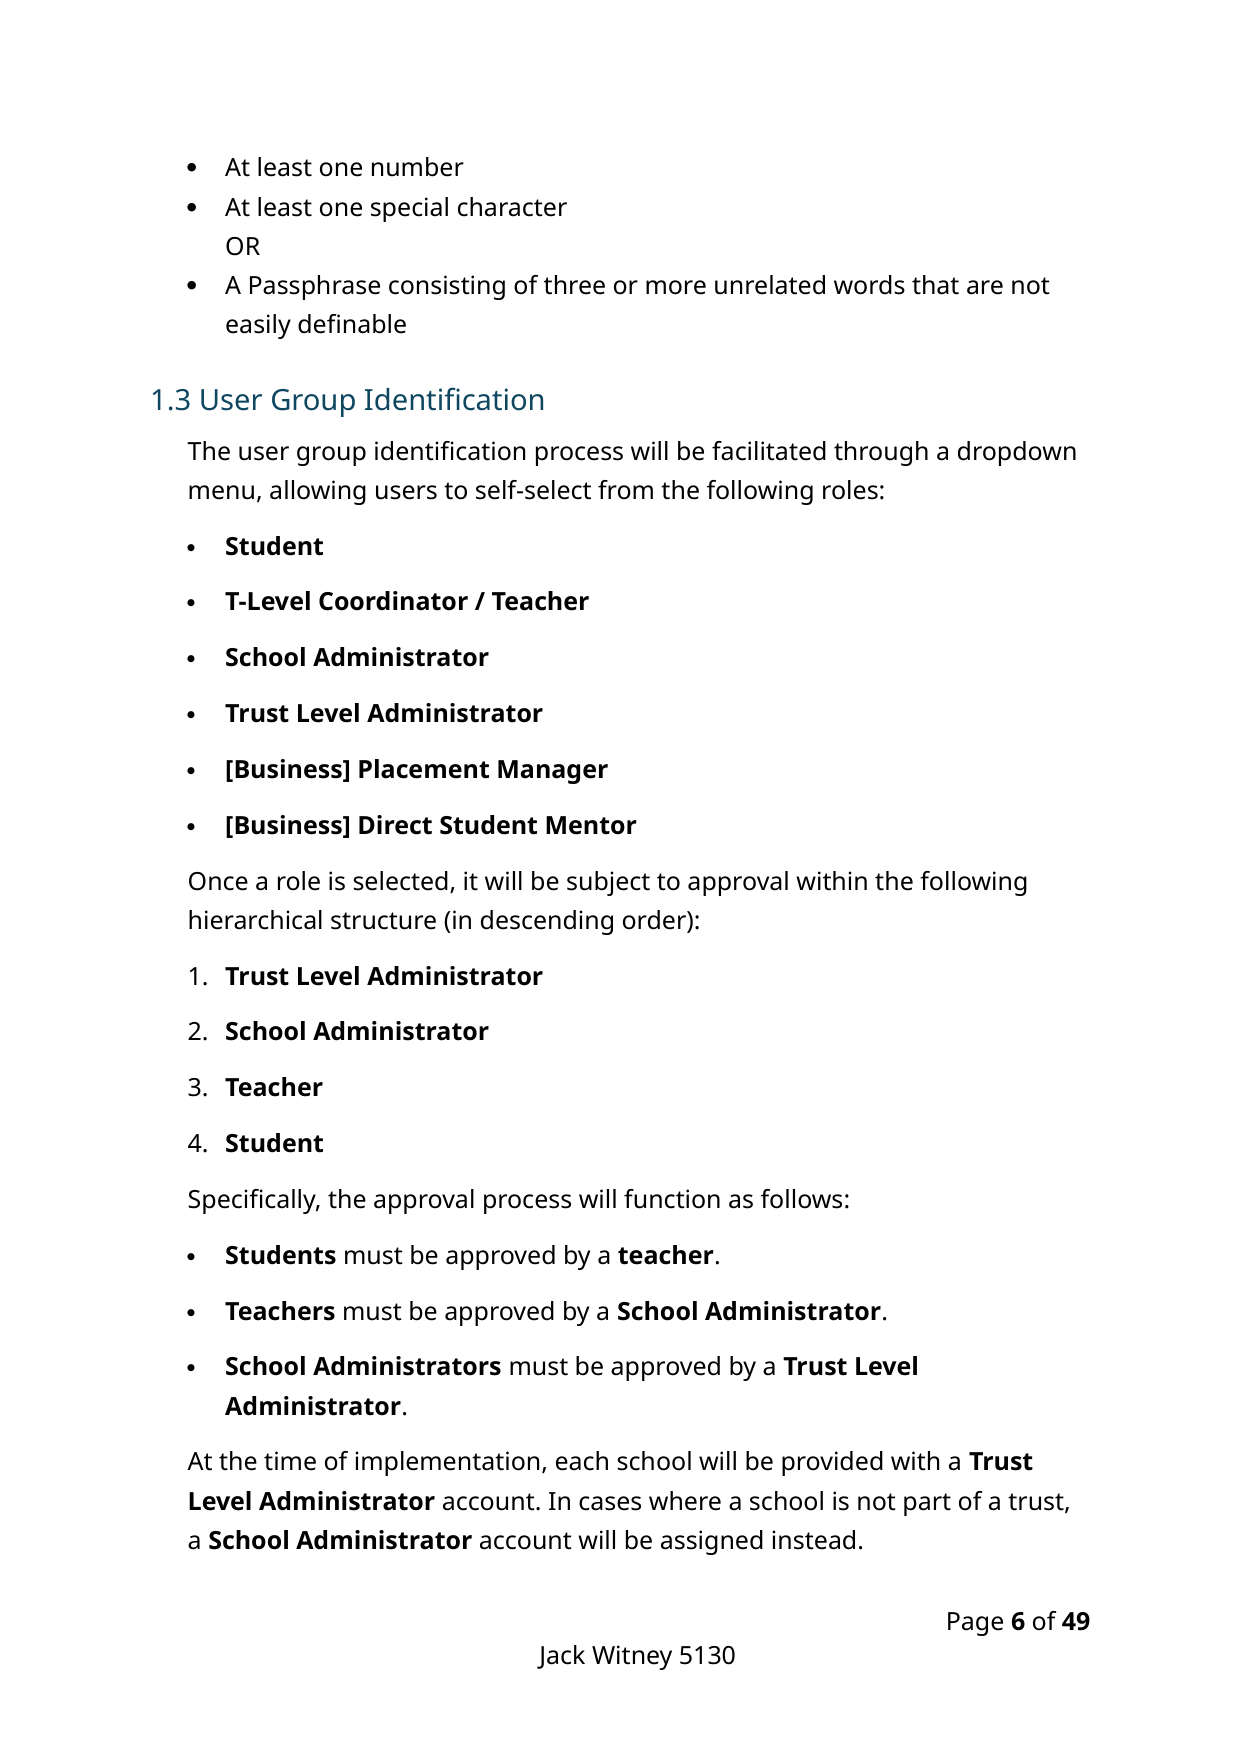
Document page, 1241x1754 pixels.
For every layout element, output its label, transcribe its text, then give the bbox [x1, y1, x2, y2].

list Students must be approved by a teacher. [187, 1237, 1090, 1271]
list At least one number [187, 150, 1090, 184]
list [Business] Direct Student Mentor [187, 807, 1090, 841]
list A Passphrase consisting of three or more unrelated words that are not easily definable [187, 267, 1090, 341]
list Student [187, 528, 1090, 562]
list T-Level Coordinator / Teacher [187, 584, 1090, 618]
list [Business] Placement Manager [187, 751, 1090, 786]
text Specifically, the approval process will function as follows: [187, 1181, 1090, 1216]
text The user group identification process will be facilitated through a dropdown menu, allowing users to self-select from the following roles: [187, 433, 1090, 506]
text Once a role is selected, it will be subject to approval within the following hierarchical structure (in descending order): [187, 863, 1090, 936]
list OR [225, 228, 1090, 262]
list School Administrators must be approved by a Trust Level Administrator. [187, 1349, 1090, 1422]
list Trust Level Administrator [187, 696, 1090, 730]
text At the time of implementation, each school will be provided with a Trust Level Administrator account. In cases where a school is not part of a trust, a School Administrator account will be assigned instead. [187, 1444, 1090, 1556]
list At least one special character [187, 189, 1090, 223]
list Student [187, 1126, 1090, 1160]
subtitle 1.3 User Group Identification [150, 379, 1090, 419]
list School Administrator [187, 640, 1090, 674]
list Trust Level Administrator [187, 958, 1090, 992]
list Teachers must be approved by a School Administrator. [187, 1293, 1090, 1327]
list School Administrator [187, 1014, 1090, 1048]
list Teacher [187, 1070, 1090, 1104]
